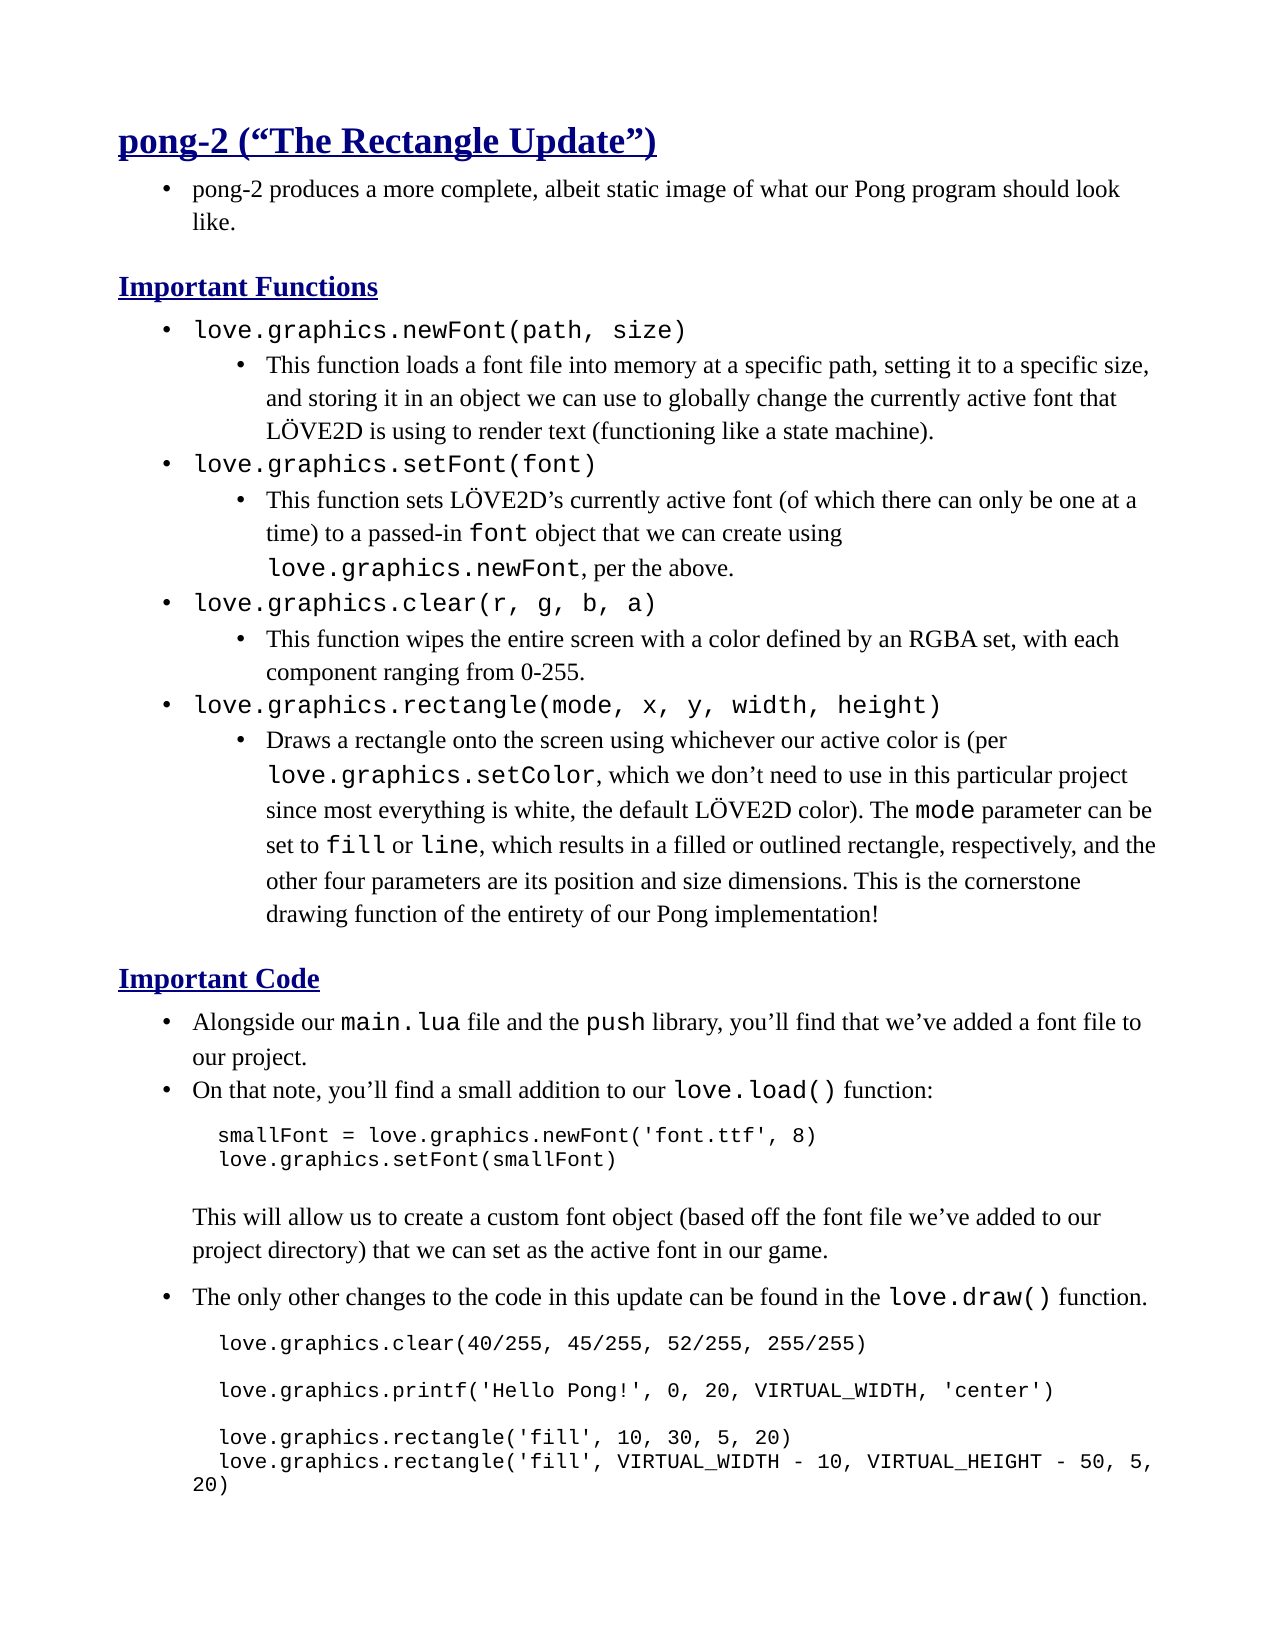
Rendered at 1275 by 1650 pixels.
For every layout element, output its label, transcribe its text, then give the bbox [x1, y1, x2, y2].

list love.graphics.rectangle(mode, x, y, width, height) [162, 690, 1157, 721]
list This function sets LÖVE2D’s currently active font (of which there can only be one at a time) to a passed-in font object that we can create using love.graphics.newFont, per the above. [236, 485, 1157, 584]
list On that note, you’ll find a small addition to our love.load() function: [162, 1075, 1157, 1106]
list Draws a rectangle onto the screen using whichever our active color is (per love.graphics.setColor, which we don’t need to use in this particular project since most everything is white, the default LÖVE2D color). The mode parameter can be set to fill or line, which results in a filled or outlined rectangle, respectively, and the other four parameters are its position and size dimensions. This is the cornerstone drawing function of the entirety of our Pong implementation! [236, 725, 1157, 927]
list love.graphics.clear(r, g, b, a) [162, 588, 1157, 619]
list smallFont = love.graphics.newFont('font.ttf', 8) [162, 1125, 1157, 1149]
list love.graphics.newFont(path, size) [162, 315, 1157, 346]
list love.graphics.setFont(font) [162, 449, 1157, 480]
list This function loads a font file into memory at a specific path, setting it to a specific size, and storing it in an object we can use to globally change the currently active font that LÖVE2D is using to render text (functioning like a state machine). [236, 350, 1157, 445]
list love.graphics.clear(40/255, 45/255, 52/255, 255/255) [162, 1332, 1157, 1356]
subtitle Important Code [118, 961, 1157, 994]
list love.graphics.rectangle('fill', VIRTUAL_WIDTH - 10, VIRTUAL_HEIGHT - 50, 5, 20) [162, 1451, 1157, 1498]
list This function wipes the entire screen with a color defined by an RGBA set, with each component ranging from 0-255. [236, 624, 1157, 686]
list pong-2 produces a more complete, albeit static image of what our Pong program should look like. [162, 174, 1157, 236]
subtitle Important Functions [118, 269, 1157, 302]
list love.graphics.setFont(smallFont) [162, 1149, 1157, 1172]
subtitle pong-2 (“The Rectangle Update”) [118, 118, 1157, 161]
list The only other changes to the code in this update can be found in the love.draw() function. [162, 1282, 1157, 1313]
list Alongside our main.lua file and the push library, you’ll find that we’ve added a font file to our project. [162, 1007, 1157, 1071]
list love.graphics.rectangle('fill', 10, 30, 5, 20) [162, 1427, 1157, 1451]
list This will allow us to create a custom font object (based off the font file we’ve added to our project directory) that we can set as the active font in our game. [162, 1202, 1157, 1264]
list love.graphics.printf('Hello Pong!', 0, 20, VIRTUAL_WIDTH, 'center') [162, 1380, 1157, 1403]
